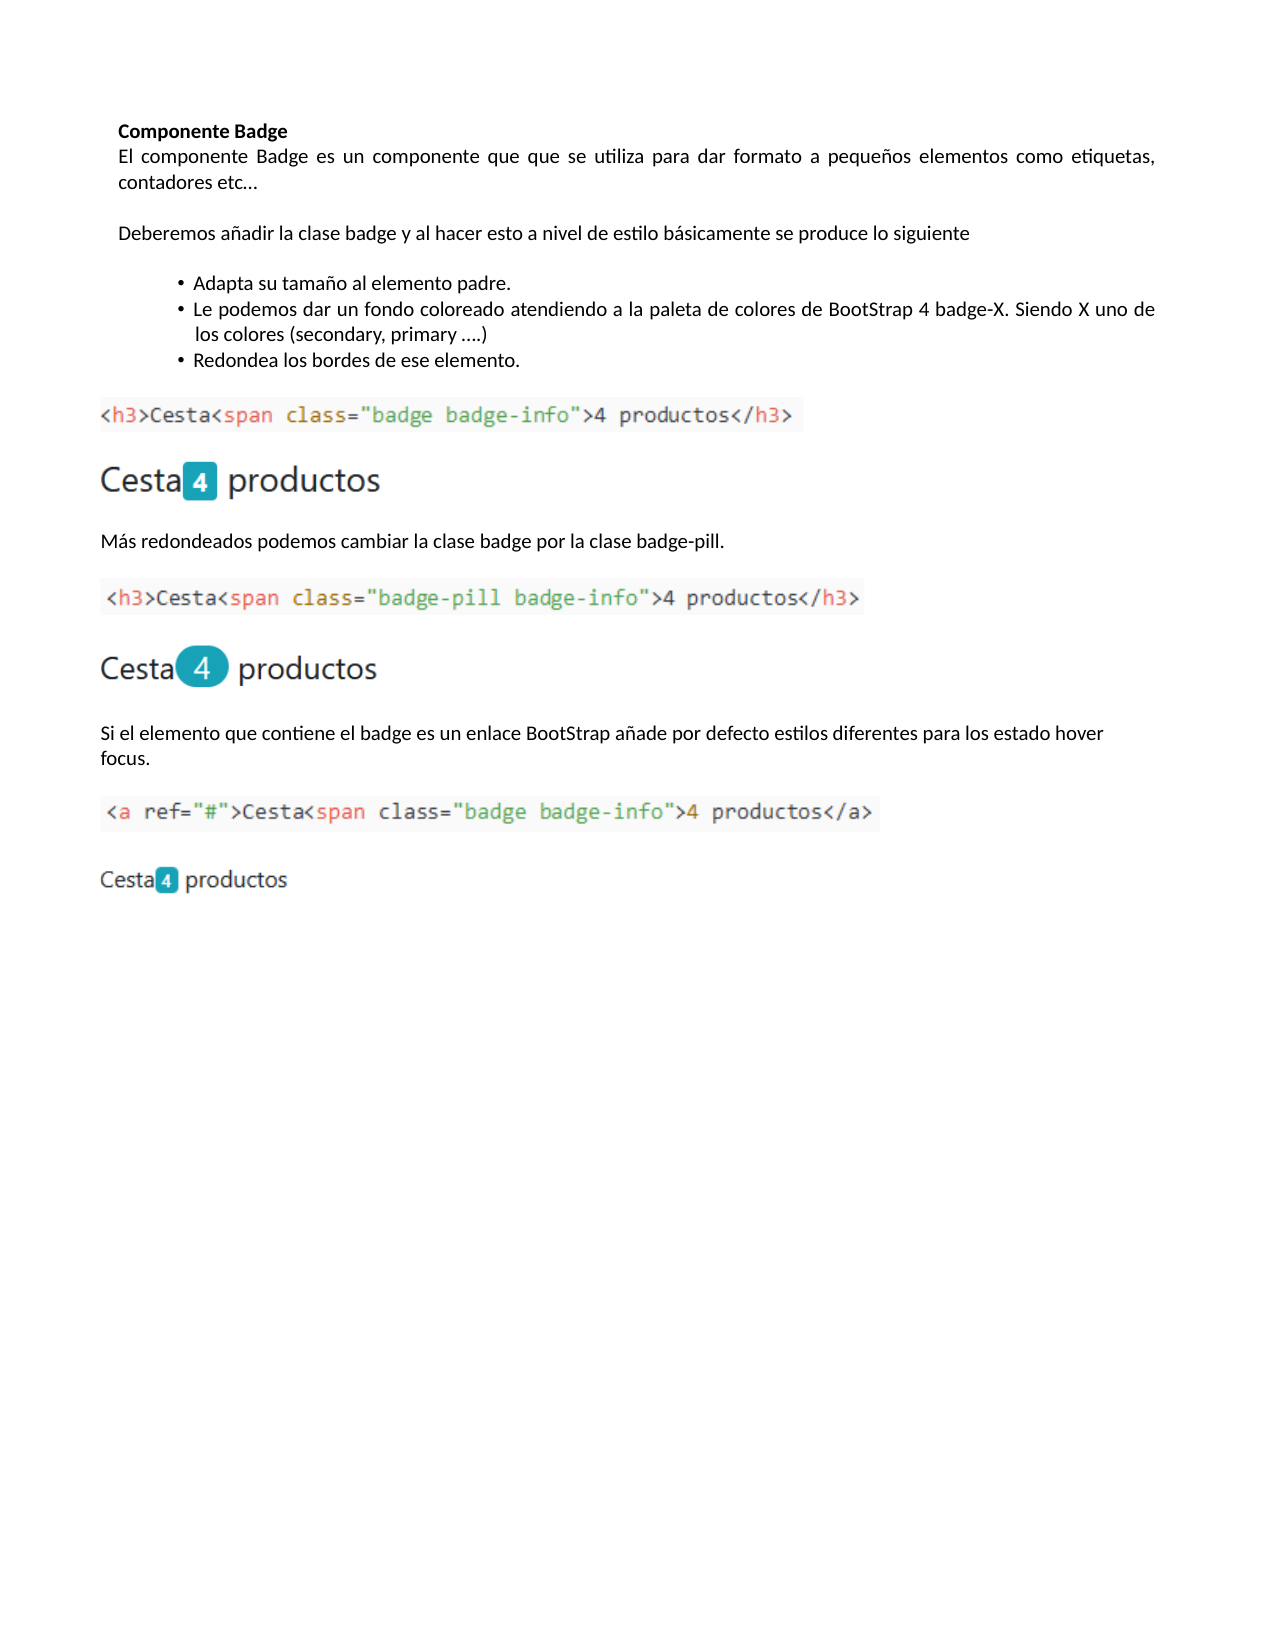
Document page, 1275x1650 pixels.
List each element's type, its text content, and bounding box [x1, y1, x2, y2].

text El componente Badge es un componente que que se utiliza para dar formato a pequeños elementos como etiquetas, contadores etc… [118, 143, 1157, 194]
text focus. [100, 745, 1157, 771]
picture [100, 578, 865, 615]
list Redondea los bordes de ese elemento. [177, 347, 1157, 372]
list Le podemos dar un fondo coloreado atendiendo a la paleta de colores de BootStrap 4 badge-X. Siendo X uno de los colores (secondary, primary ….) [177, 296, 1157, 347]
picture [100, 857, 300, 905]
text Componente Badge [118, 118, 1157, 143]
picture [100, 397, 804, 432]
picture [100, 457, 387, 503]
picture [100, 796, 880, 832]
text Más redondeados podemos cambiar la clase badge por la clase badge-pill. [100, 528, 1157, 553]
text Deberemos añadir la clase badge y al hacer esto a nivel de estilo básicamente se produce lo siguiente [118, 220, 1157, 245]
picture [100, 640, 381, 695]
text Si el elemento que contiene el badge es un enlace BootStrap añade por defecto estilos diferentes para los estado hover [100, 720, 1157, 745]
list Adapta su tamaño al elemento padre. [177, 271, 1157, 296]
